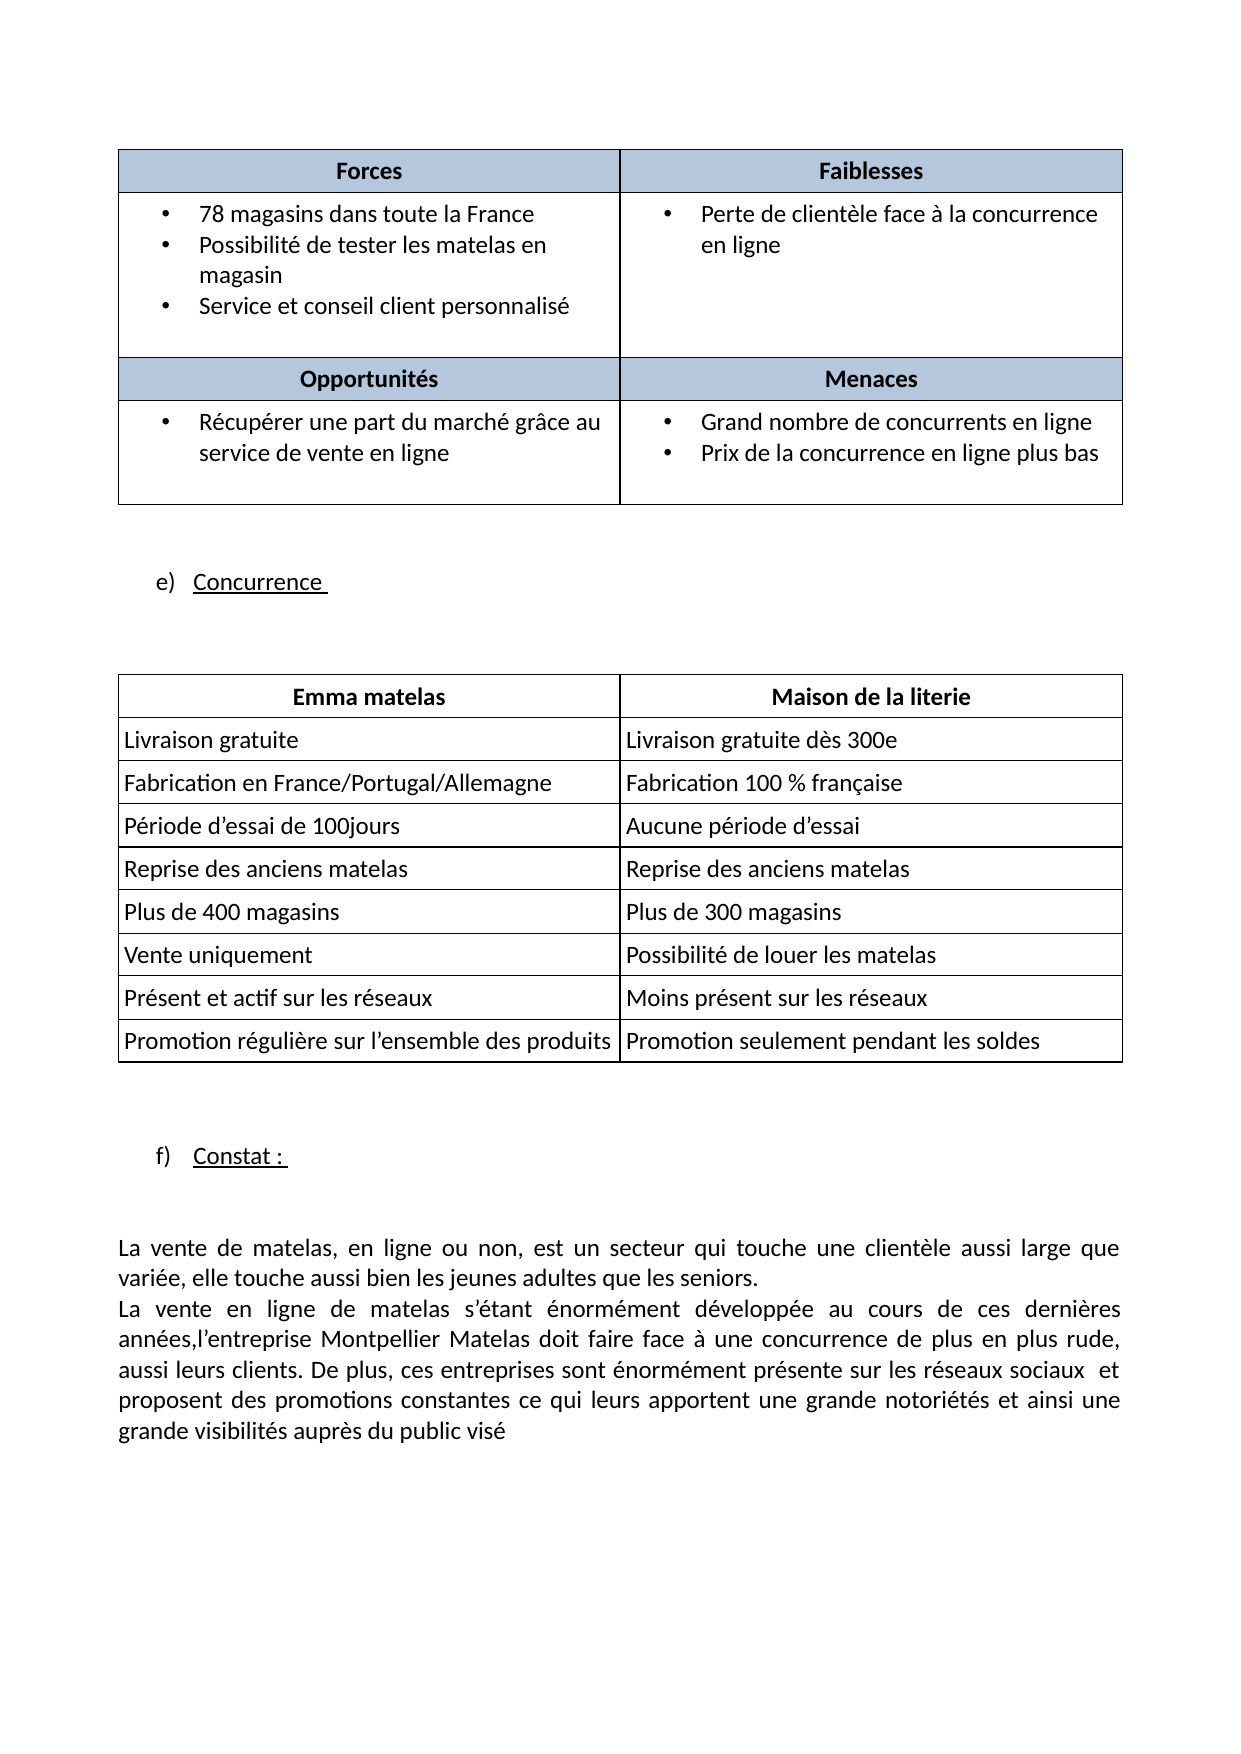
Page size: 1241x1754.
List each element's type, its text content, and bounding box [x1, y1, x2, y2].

table_cell Reprise des anciens matelas [119, 848, 619, 889]
table_cell Vente uniquement [119, 934, 619, 975]
table_cell Présent et actif sur les réseaux [119, 976, 619, 1018]
table_cell Opportunités [119, 358, 619, 400]
table_cell Promotion régulière sur l’ensemble des produits [119, 1020, 619, 1061]
table_cell Période d’essai de 100jours [119, 804, 619, 846]
text La vente en ligne de matelas s’étant énormément développée au cours de ces dernières années,l’entreprise Montpellier Matelas doit faire face à une concurrence de plus en plus rude, aussi leurs clients. De plus, ces entreprises sont énormément présente sur les réseaux sociaux et proposent des promotions constantes ce qui leurs apportent une grande notoriétés et ainsi une grande visibilités auprès du public visé [118, 1293, 1122, 1446]
table_cell Récupérer une part du marché grâce au service de vente en ligne [119, 401, 619, 504]
table_cell Promotion seulement pendant les soldes [621, 1020, 1122, 1061]
table_cell 78 magasins dans toute la France Possibilité de tester les matelas en magasin Service et conseil client personnalisé [119, 193, 619, 357]
table_cell Moins présent sur les réseaux [621, 976, 1122, 1018]
table_header Maison de la literie [621, 675, 1122, 717]
table_cell Plus de 400 magasins [119, 890, 619, 932]
table_header Forces [119, 150, 619, 192]
text La vente de matelas, en ligne ou non, est un secteur qui touche une clientèle aussi large que variée, elle touche aussi bien les jeunes adultes que les seniors. [118, 1232, 1122, 1293]
table_cell Fabrication 100 % française [621, 761, 1122, 803]
list Concurrence [156, 566, 1122, 596]
table_header Faiblesses [621, 150, 1122, 192]
table_cell Livraison gratuite dès 300e [621, 718, 1122, 760]
table_cell Grand nombre de concurrents en ligne Prix de la concurrence en ligne plus bas [621, 401, 1122, 504]
table_header Emma matelas [119, 675, 619, 717]
table_cell Menaces [621, 358, 1122, 400]
table_cell Reprise des anciens matelas [621, 848, 1122, 889]
table_cell Perte de clientèle face à la concurrence en ligne [621, 193, 1122, 357]
table_cell Livraison gratuite [119, 718, 619, 760]
table_cell Fabrication en France/Portugal/Allemagne [119, 761, 619, 803]
table_cell Possibilité de louer les matelas [621, 934, 1122, 975]
list Constat : [156, 1140, 1122, 1171]
table_cell Plus de 300 magasins [621, 890, 1122, 932]
table_cell Aucune période d’essai [621, 804, 1122, 846]
